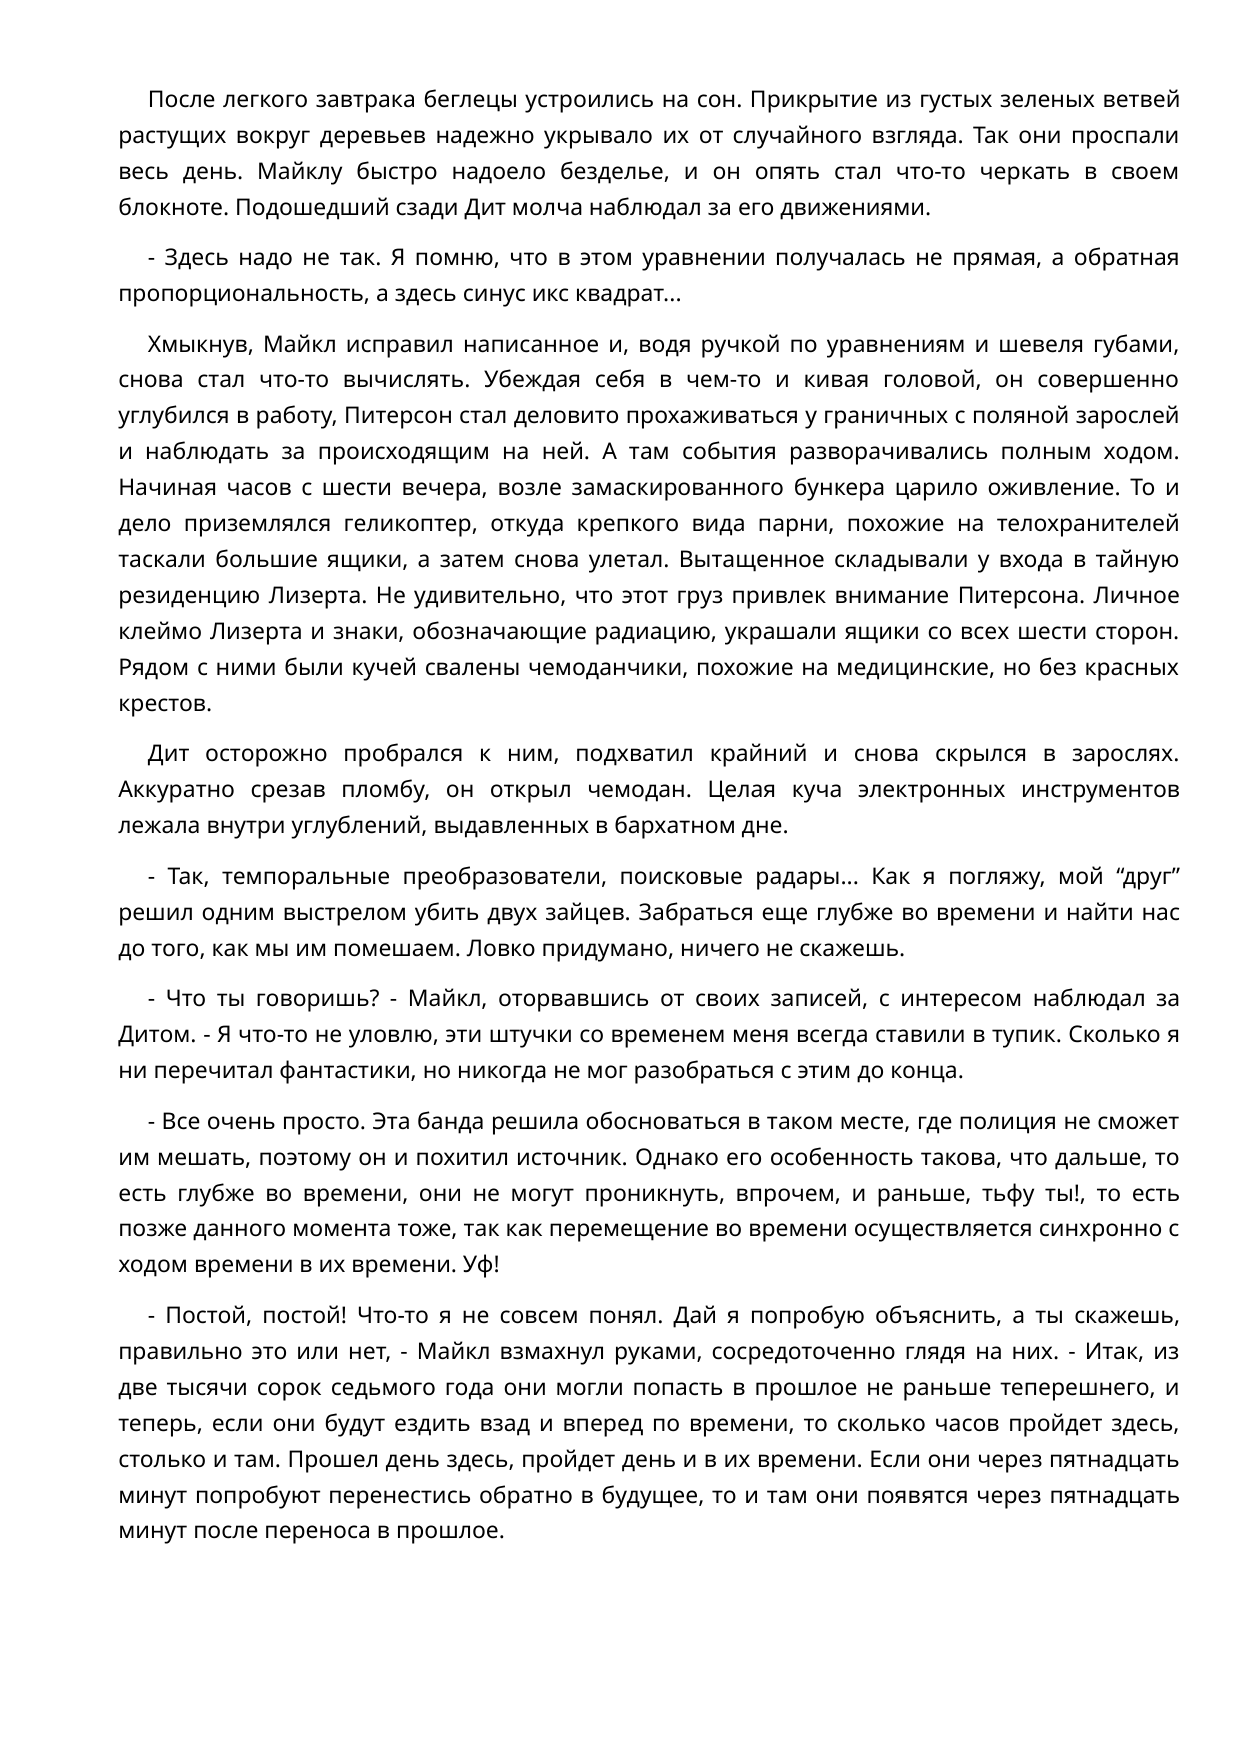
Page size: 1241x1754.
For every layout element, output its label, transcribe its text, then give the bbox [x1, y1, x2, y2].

text - Так, темпоральные преобразователи, поисковые радары... Как я погляжу, мой “друг” решил одним выстрелом убить двух зайцев. Забраться еще глубже во времени и найти нас до того, как мы им помешаем. Ловко придумано, ничего не скажешь. [118, 860, 1181, 963]
text Дит осторожно пробрался к ним, подхватил крайний и снова скрылся в зарослях. Аккуратно срезав пломбу, он открыл чемодан. Целая куча электронных инструментов лежала внутри углублений, выдавленных в бархатном дне. [118, 737, 1181, 841]
text - Здесь надо не так. Я помню, что в этом уравнении получалась не прямая, а обратная пропорциональность, а здесь синус икс квадрат... [118, 241, 1181, 308]
text - Постой, постой! Что-то я не совсем понял. Дай я попробую объяснить, а ты скажешь, правильно это или нет, - Майкл взмахнул руками, сосредоточенно глядя на них. - Итак, из две тысячи сорок седьмого года они могли попасть в прошлое не раньше теперешнего, и теперь, если они будут ездить взад и вперед по времени, то сколько часов пройдет здесь, столько и там. Прошел день здесь, пройдет день и в их времени. Если они через пятнадцать минут попробуют перенестись обратно в будущее, то и там они появятся через пятнадцать минут после переноса в прошлое. [118, 1299, 1181, 1546]
text Хмыкнув, Майкл исправил написанное и, водя ручкой по уравнениям и шевеля губами, снова стал что-то вычислять. Убеждая себя в чем-то и кивая головой, он совершенно углубился в работу, Питерсон стал деловито прохаживаться у граничных с поляной зарослей и наблюдать за происходящим на ней. А там события разворачивались полным ходом. Начиная часов с шести вечера, возле замаскированного бункера царило оживление. То и дело приземлялся геликоптер, откуда крепкого вида парни, похожие на телохранителей таскали большие ящики, а затем снова улетал. Вытащенное складывали у входа в тайную резиденцию Лизерта. Не удивительно, что этот груз привлек внимание Питерсона. Личное клеймо Лизерта и знаки, обозначающие радиацию, украшали ящики со всех шести сторон. Рядом с ними были кучей свалены чемоданчики, похожие на медицинские, но без красных крестов. [118, 327, 1181, 718]
text - Все очень просто. Эта банда решила обосноваться в таком месте, где полиция не сможет им мешать, поэтому он и похитил источник. Однако его особенность такова, что дальше, то есть глубже во времени, они не могут проникнуть, впрочем, и раньше, тьфу ты!, то есть позже данного момента тоже, так как перемещение во времени осуществляется синхронно с ходом времени в их времени. Уф! [118, 1104, 1181, 1279]
text - Что ты говоришь? - Майкл, оторвавшись от своих записей, с интересом наблюдал за Дитом. - Я что-то не уловлю, эти штучки со временем меня всегда ставили в тупик. Сколько я ни перечитал фантастики, но никогда не мог разобраться с этим до конца. [118, 982, 1181, 1085]
text После легкого завтрака беглецы устроились на сон. Прикрытие из густых зеленых ветвей растущих вокруг деревьев надежно укрывало их от случайного взгляда. Так они проспали весь день. Майклу быстро надоело безделье, и он опять стал что-то черкать в своем блокноте. Подошедший сзади Дит молча наблюдал за его движениями. [118, 83, 1181, 222]
